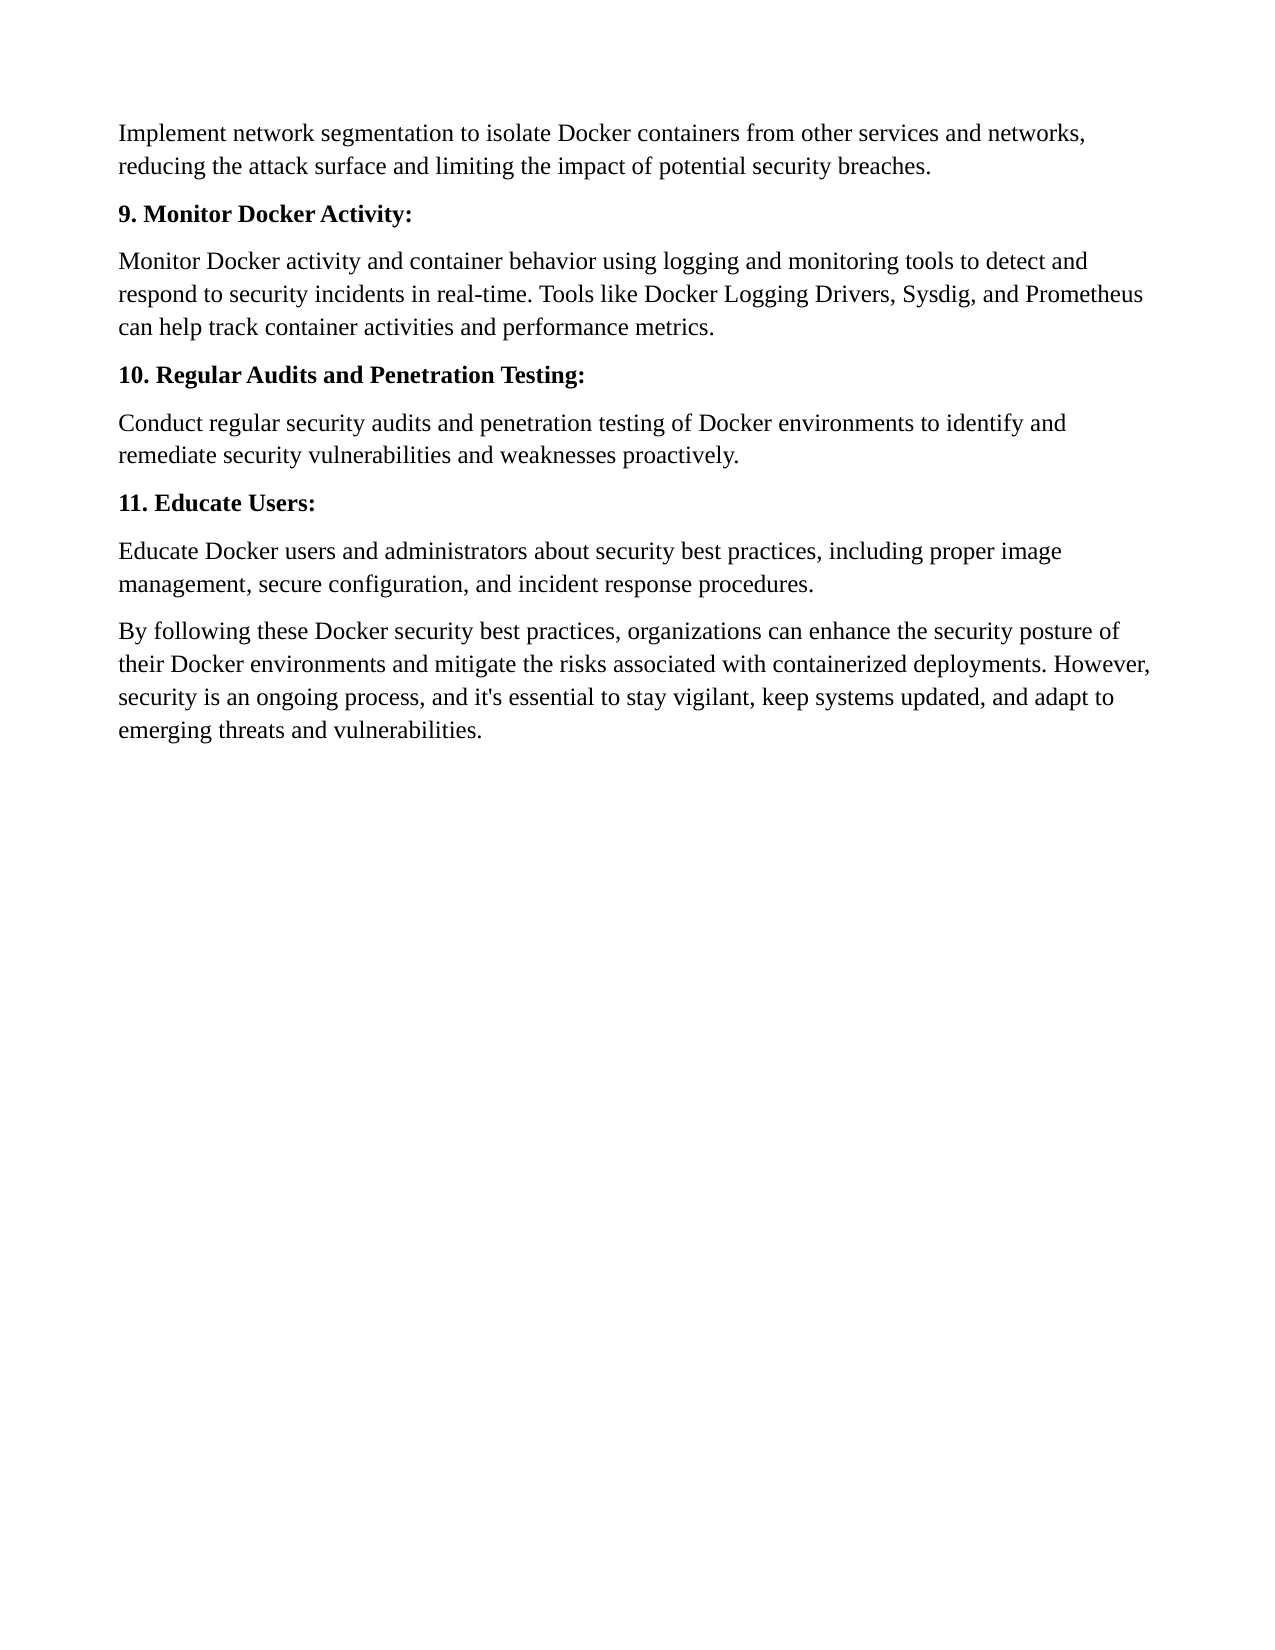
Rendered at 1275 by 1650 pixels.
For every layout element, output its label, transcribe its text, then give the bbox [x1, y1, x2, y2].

text 9. Monitor Docker Activity: [118, 199, 1157, 227]
text By following these Docker security best practices, organizations can enhance the security posture of their Docker environments and mitigate the risks associated with containerized deployments. However, security is an ongoing process, and it's essential to stay vigilant, keep systems updated, and adapt to emerging threats and vulnerabilities. [118, 616, 1157, 744]
text Conduct regular security audits and penetration testing of Docker environments to identify and remediate security vulnerabilities and weaknesses proactively. [118, 408, 1157, 469]
text Educate Docker users and administrators about security best practices, including proper image management, secure configuration, and incident response procedures. [118, 536, 1157, 598]
text 11. Educate Users: [118, 488, 1157, 517]
text Implement network segmentation to isolate Docker containers from other services and networks, reducing the attack surface and limiting the impact of potential security breaches. [118, 118, 1157, 180]
text Monitor Docker activity and container behavior using logging and monitoring tools to detect and respond to security incidents in real-time. Tools like Docker Logging Drivers, Sysdig, and Prometheus can help track container activities and performance metrics. [118, 246, 1157, 341]
text 10. Regular Audits and Penetration Testing: [118, 360, 1157, 389]
